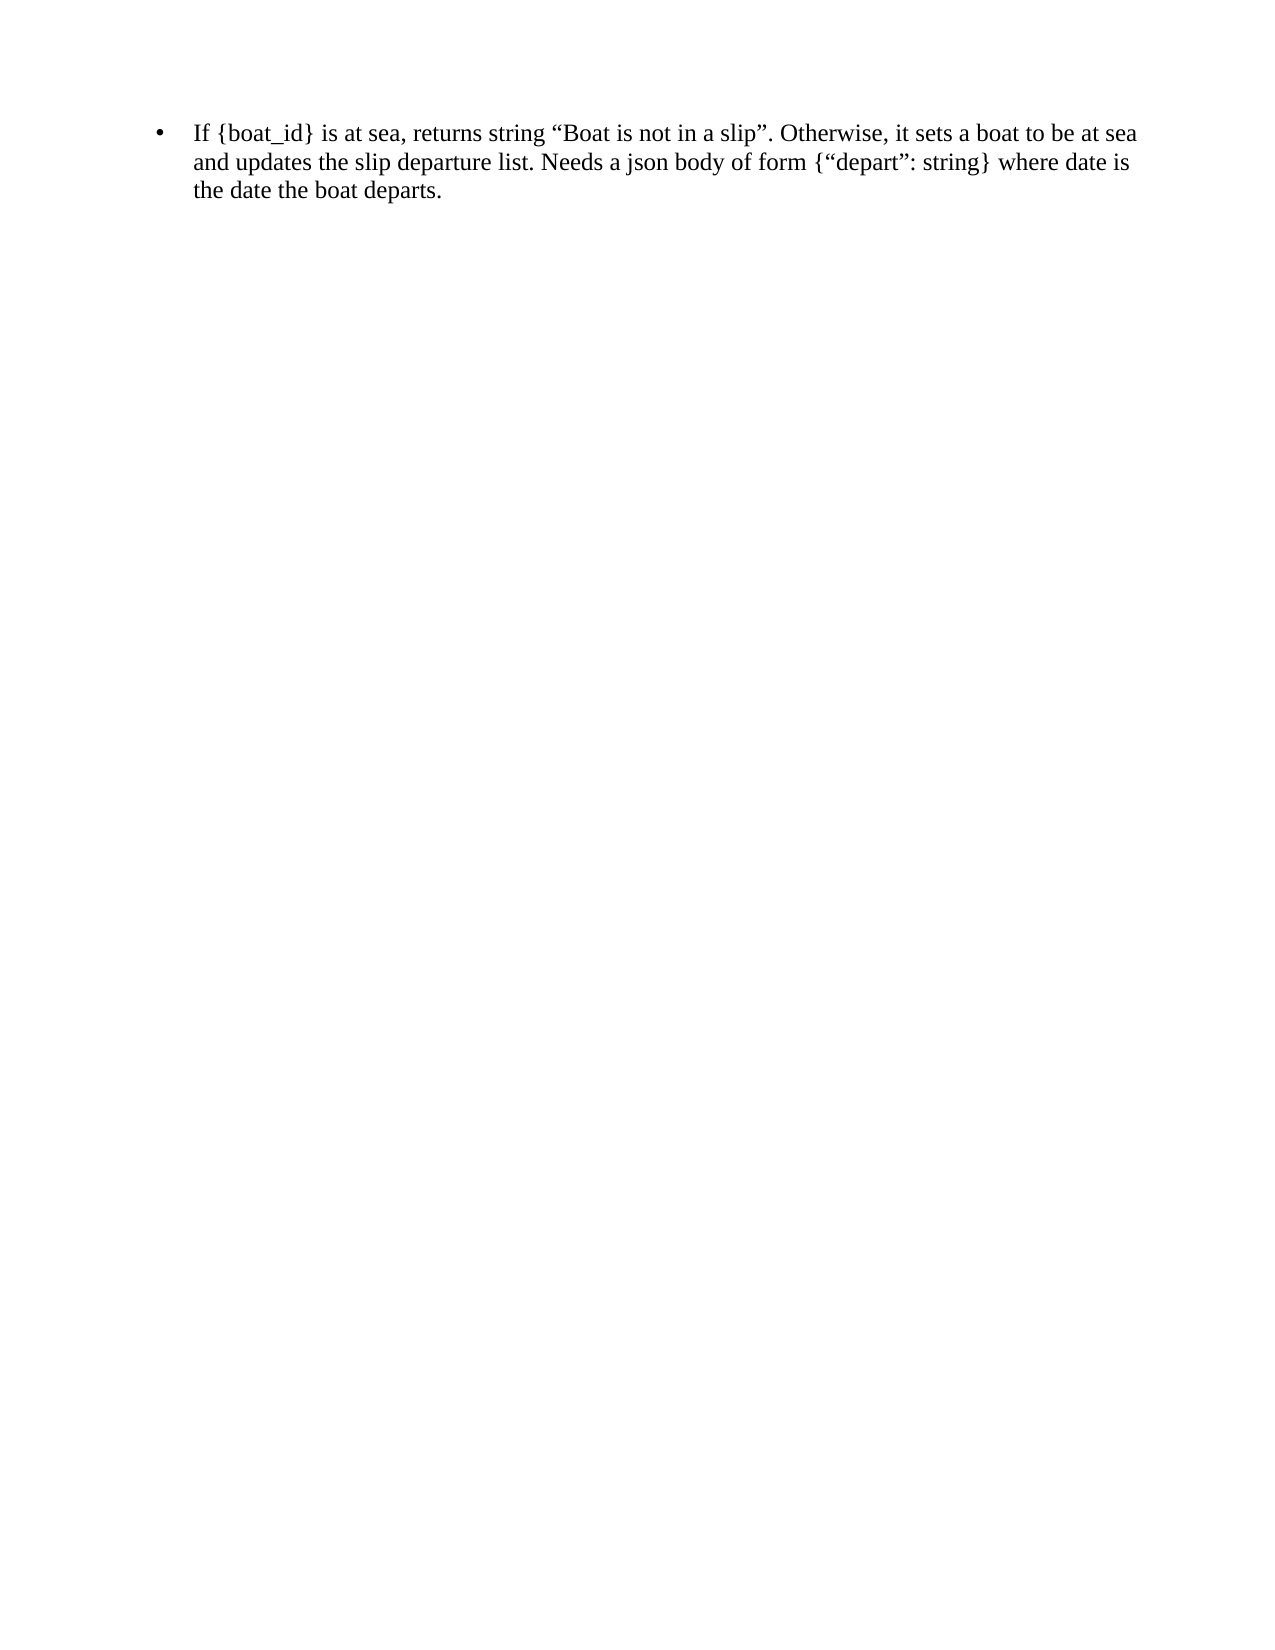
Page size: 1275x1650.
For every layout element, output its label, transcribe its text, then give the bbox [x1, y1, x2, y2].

list If {boat_id} is at sea, returns string “Boat is not in a slip”. Otherwise, it sets a boat to be at sea and updates the slip departure list. Needs a json body of form {“depart”: string} where date is the date the boat departs. [156, 118, 1157, 204]
